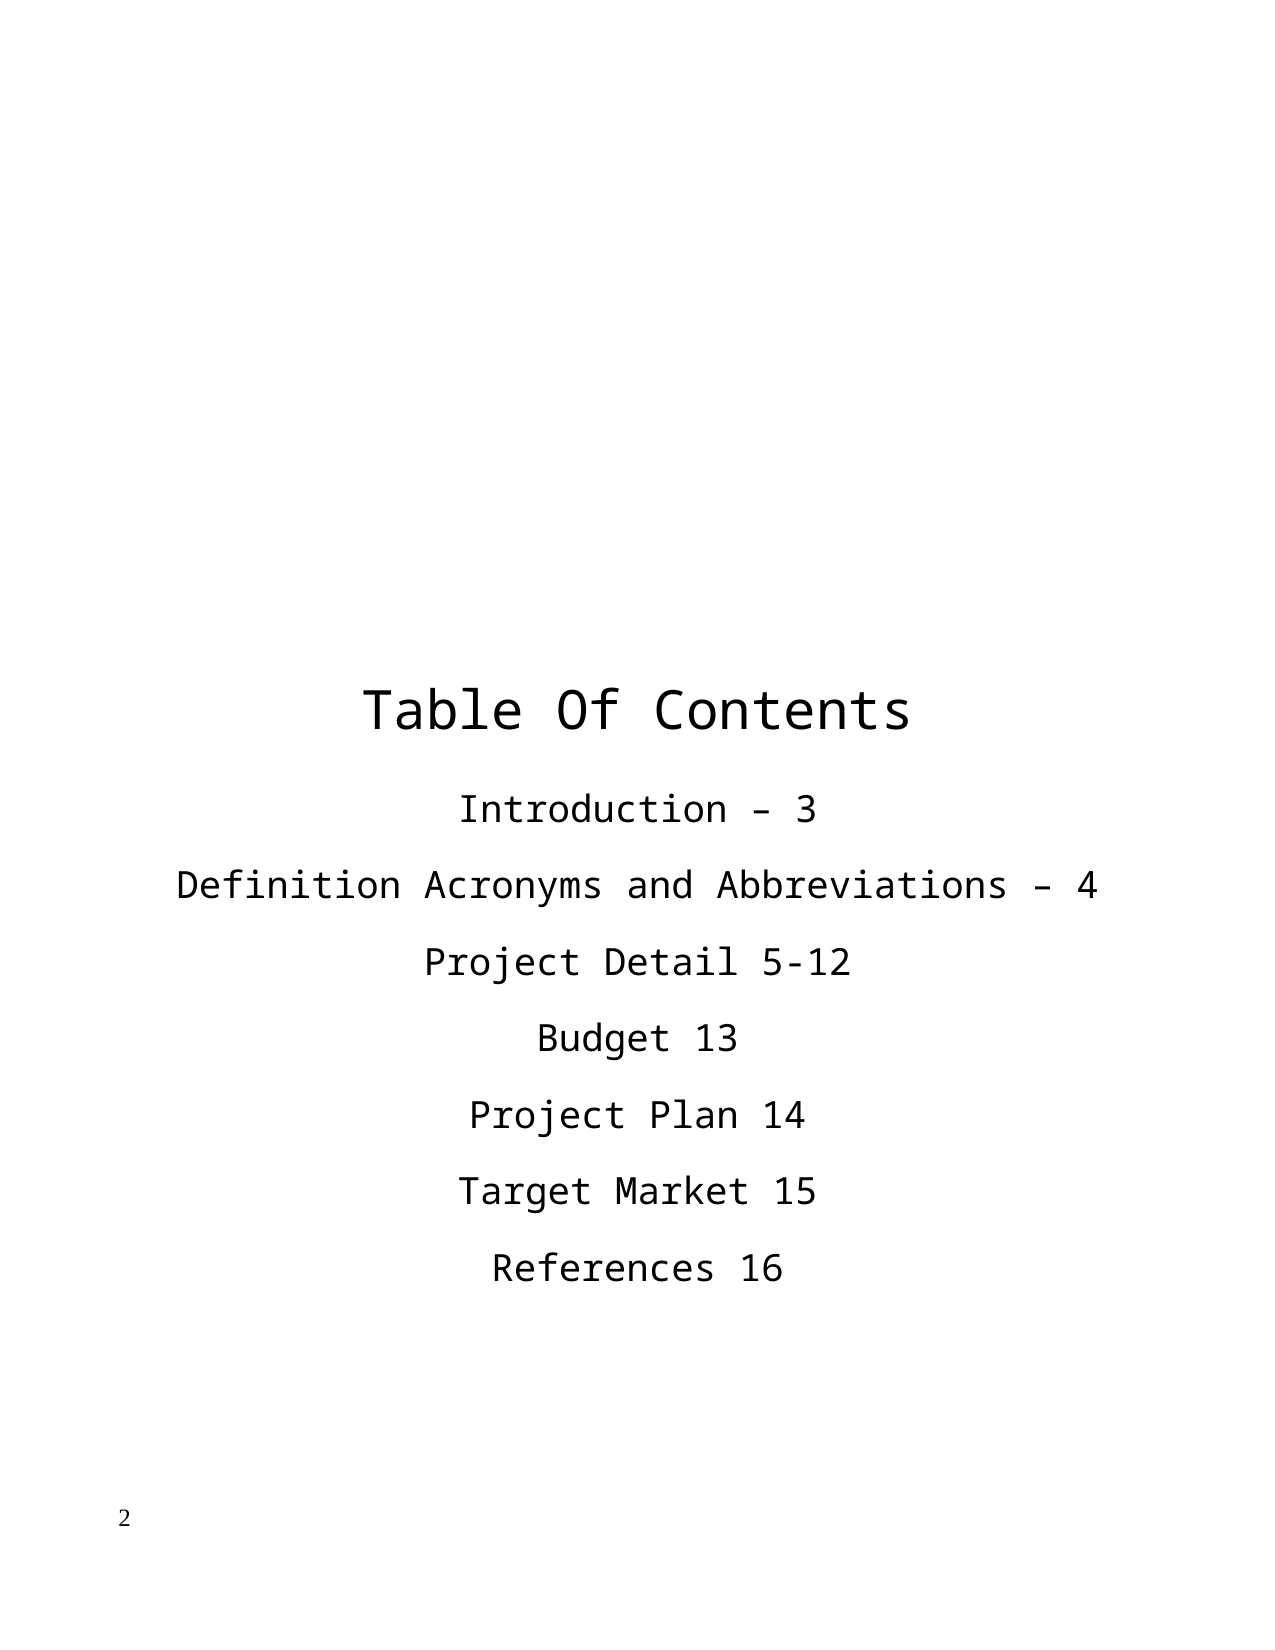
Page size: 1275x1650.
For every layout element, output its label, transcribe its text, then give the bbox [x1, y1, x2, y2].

text Target Market 15 [118, 1165, 1157, 1216]
text Introduction – 3 [118, 782, 1157, 833]
text Project Detail 5-12 [118, 935, 1157, 986]
text Table Of Contents [118, 671, 1157, 745]
text Definition Acronyms and Abbreviations – 4 [118, 858, 1157, 909]
text Project Plan 14 [118, 1088, 1157, 1139]
text Budget 13 [118, 1012, 1157, 1063]
text References 16 [118, 1241, 1157, 1292]
